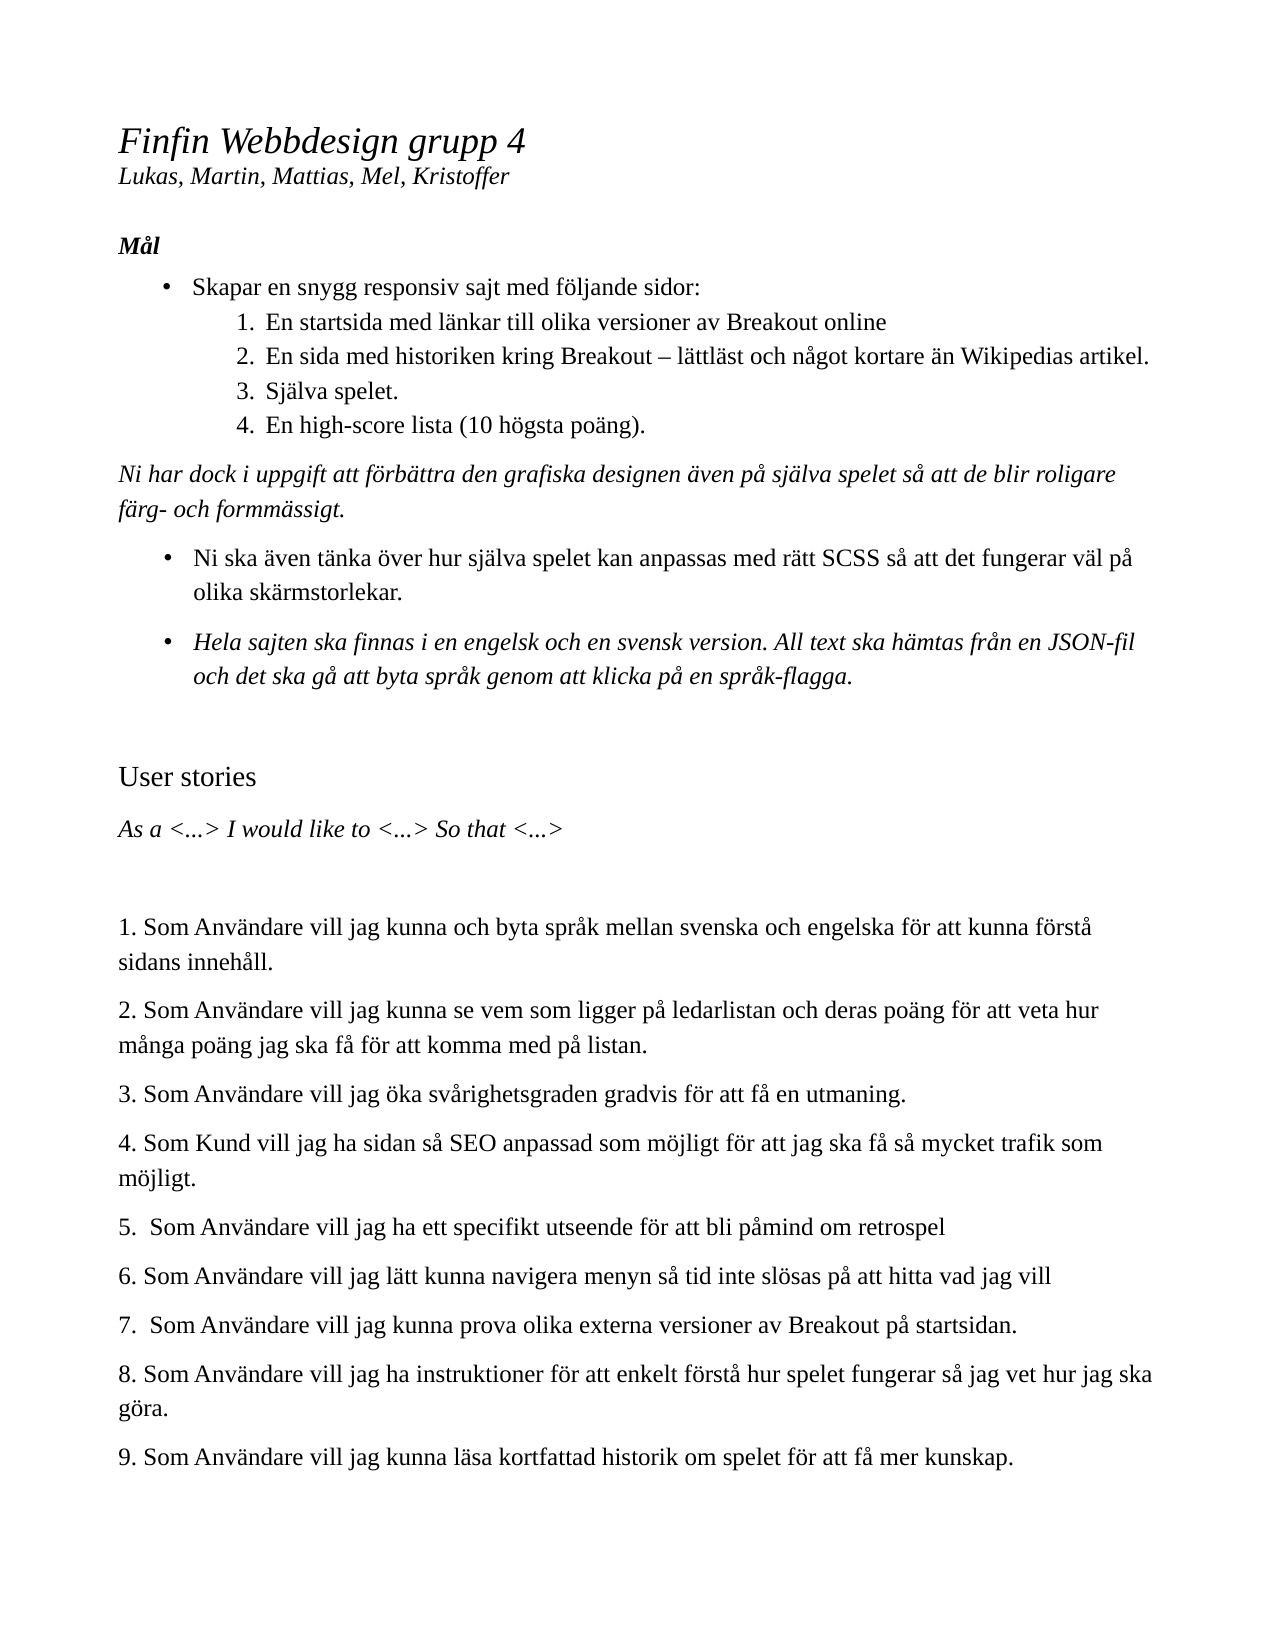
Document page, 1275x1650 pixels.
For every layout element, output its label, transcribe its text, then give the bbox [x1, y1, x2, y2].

subtitle Mål [118, 231, 1157, 260]
text 7. Som Användare vill jag kunna prova olika externa versioner av Breakout på startsidan. [118, 1310, 1157, 1339]
text 5. Som Användare vill jag ha ett specifikt utseende för att bli påmind om retrospel [118, 1212, 1157, 1241]
text 9. Som Användare vill jag kunna läsa kortfattad historik om spelet för att få mer kunskap. [118, 1442, 1157, 1471]
list Själva spelet. [236, 376, 1157, 405]
text 1. Som Användare vill jag kunna och byta språk mellan svenska och engelska för att kunna förstå sidans innehåll. [118, 912, 1157, 975]
text 6. Som Användare vill jag lätt kunna navigera menyn så tid inte slösas på att hitta vad jag vill [118, 1261, 1157, 1289]
list Hela sajten ska finnas i en engelsk och en svensk version. All text ska hämtas från en JSON-fil och det ska gå att byta språk genom att klicka på en språk-flagga. [164, 627, 1157, 690]
text As a <...> I would like to <...> So that <...> [118, 814, 1157, 843]
text Ni har dock i uppgift att förbättra den grafiska designen även på själva spelet så att de blir roligare färg- och formmässigt. [118, 459, 1157, 523]
text Finfin Webbdesign grupp 4 [118, 118, 1157, 161]
list Skapar en snygg responsiv sajt med följande sidor: [162, 272, 1157, 301]
text 4. Som Kund vill jag ha sidan så SEO anpassad som möjligt för att jag ska få så mycket trafik som möjligt. [118, 1128, 1157, 1191]
list En high-score lista (10 högsta poäng). [236, 410, 1157, 439]
list En sida med historiken kring Breakout – lättläst och något kortare än Wikipedias artikel. [236, 341, 1157, 370]
text 2. Som Användare vill jag kunna se vem som ligger på ledarlistan och deras poäng för att veta hur många poäng jag ska få för att komma med på listan. [118, 996, 1157, 1059]
list En startsida med länkar till olika versioner av Breakout online [236, 307, 1157, 336]
text 3. Som Användare vill jag öka svårighetsgraden gradvis för att få en utmaning. [118, 1079, 1157, 1108]
list Ni ska även tänka över hur själva spelet kan anpassas med rätt SCSS så att det fungerar väl på olika skärmstorlekar. [164, 543, 1157, 606]
text Lukas, Martin, Mattias, Mel, Kristoffer [118, 161, 1157, 190]
text User stories [118, 759, 1157, 793]
text 8. Som Användare vill jag ha instruktioner för att enkelt förstå hur spelet fungerar så jag vet hur jag ska göra. [118, 1359, 1157, 1422]
